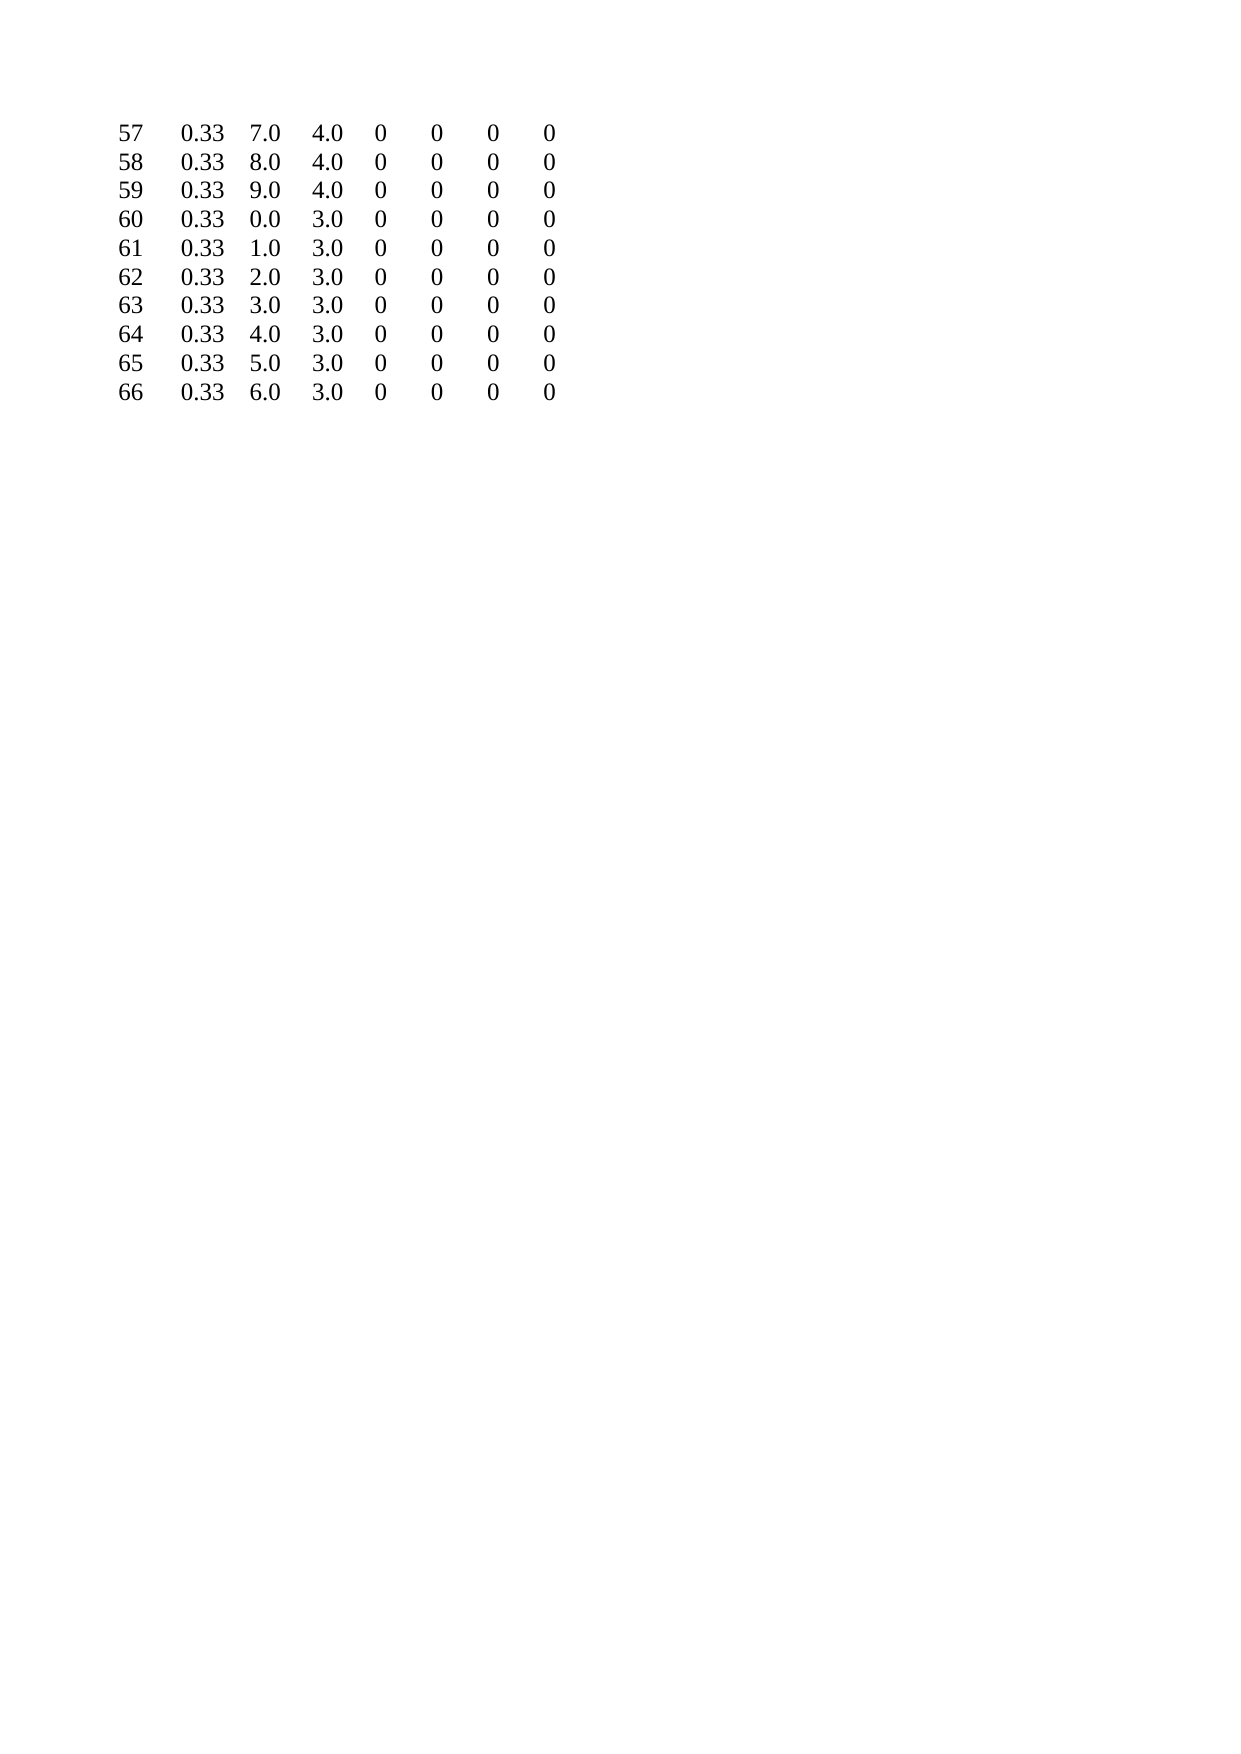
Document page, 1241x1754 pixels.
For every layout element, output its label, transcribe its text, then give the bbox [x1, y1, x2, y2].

text 65 0.33 5.0 3.0 0 0 0 0 [118, 348, 1122, 377]
text 63 0.33 3.0 3.0 0 0 0 0 [118, 291, 1122, 319]
text 66 0.33 6.0 3.0 0 0 0 0 [118, 377, 1122, 406]
text 61 0.33 1.0 3.0 0 0 0 0 [118, 233, 1122, 262]
text 62 0.33 2.0 3.0 0 0 0 0 [118, 262, 1122, 291]
text 59 0.33 9.0 4.0 0 0 0 0 [118, 176, 1122, 204]
text 58 0.33 8.0 4.0 0 0 0 0 [118, 147, 1122, 176]
text 60 0.33 0.0 3.0 0 0 0 0 [118, 204, 1122, 233]
text 57 0.33 7.0 4.0 0 0 0 0 [118, 118, 1122, 147]
text 64 0.33 4.0 3.0 0 0 0 0 [118, 319, 1122, 348]
